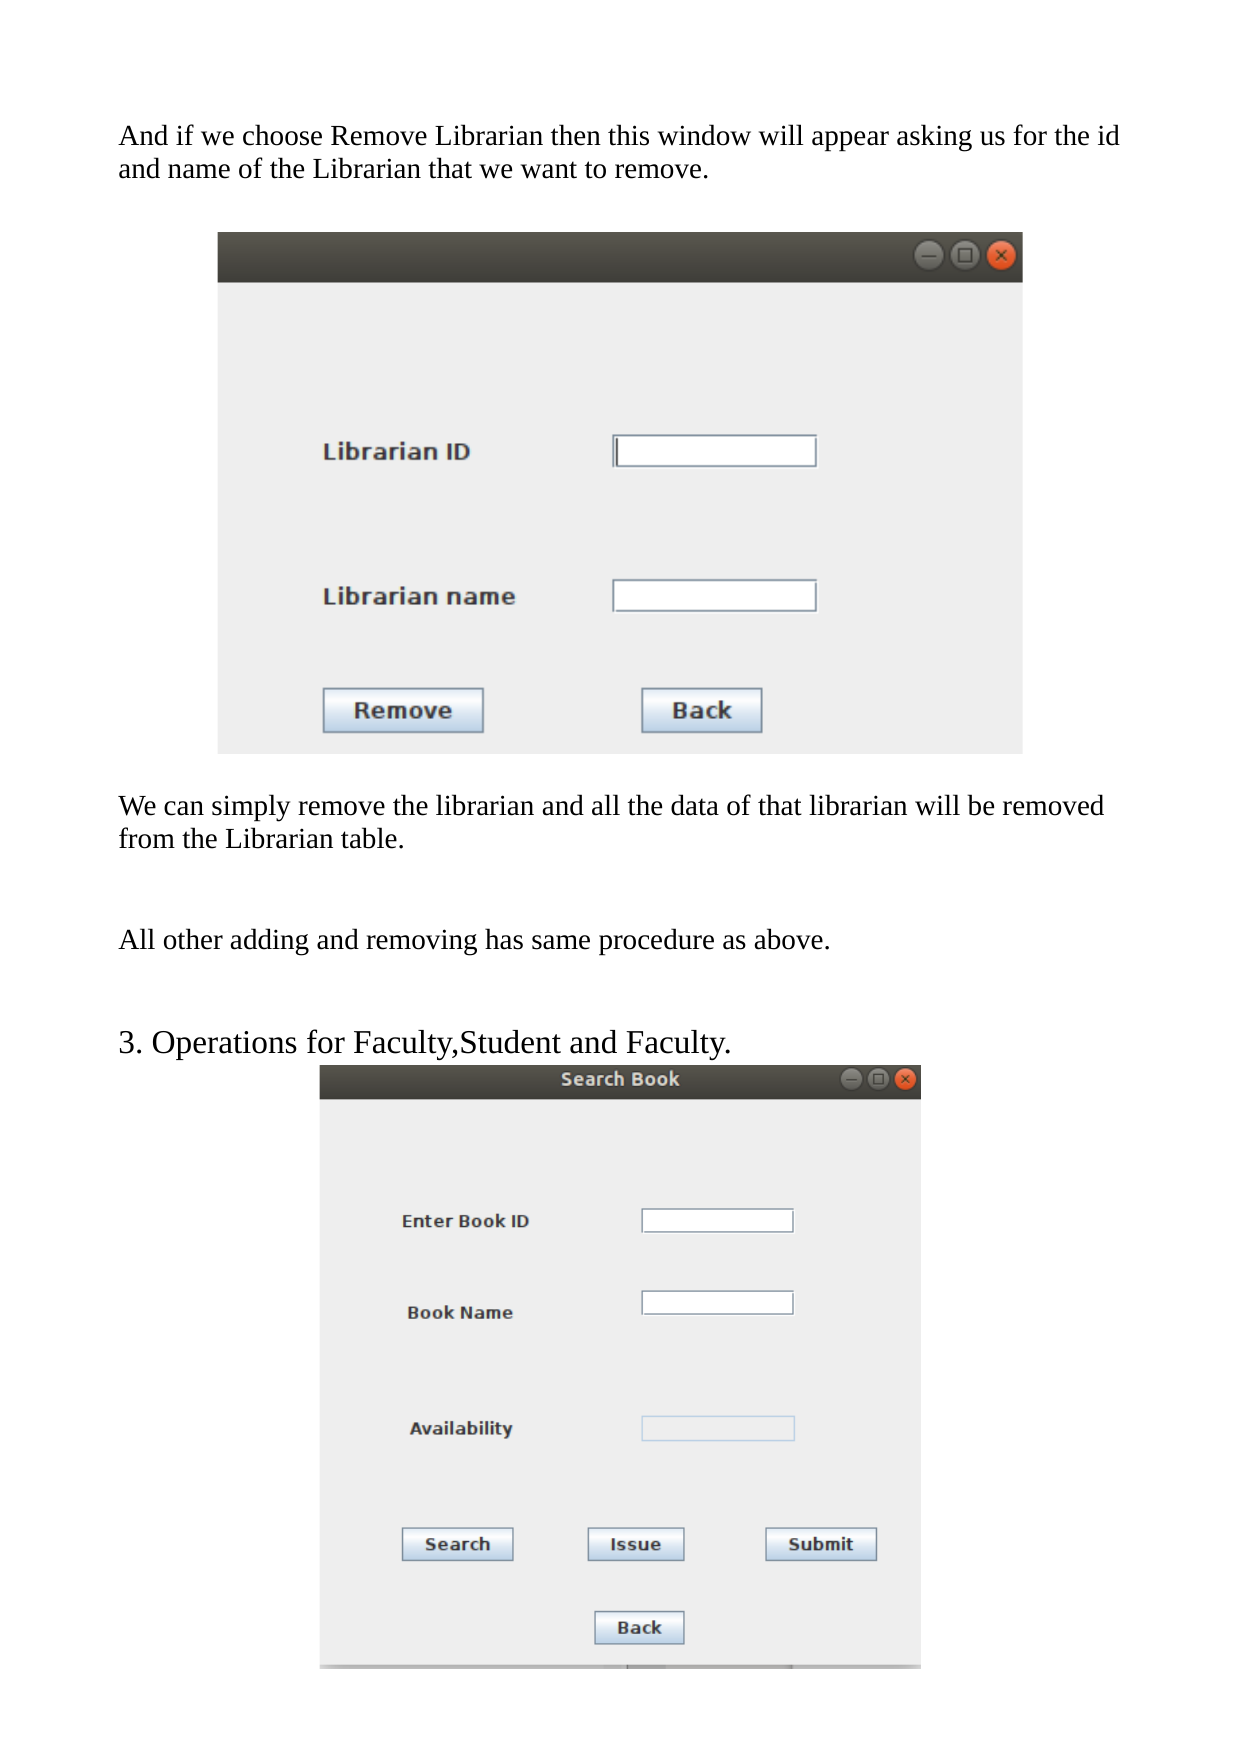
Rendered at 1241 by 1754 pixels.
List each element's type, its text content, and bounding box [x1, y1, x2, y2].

text All other adding and removing has same procedure as above. [118, 922, 1122, 955]
text We can simply remove the librarian and all the data of that librarian will be removed from the Librarian table. [118, 788, 1122, 855]
text And if we choose Remove Librarian then this window will appear asking us for the id and name of the Librarian that we want to remove. [118, 118, 1122, 185]
picture [406, 232, 835, 754]
picture [459, 1065, 780, 1669]
text 3. Operations for Faculty,Student and Faculty. [118, 1022, 1122, 1061]
